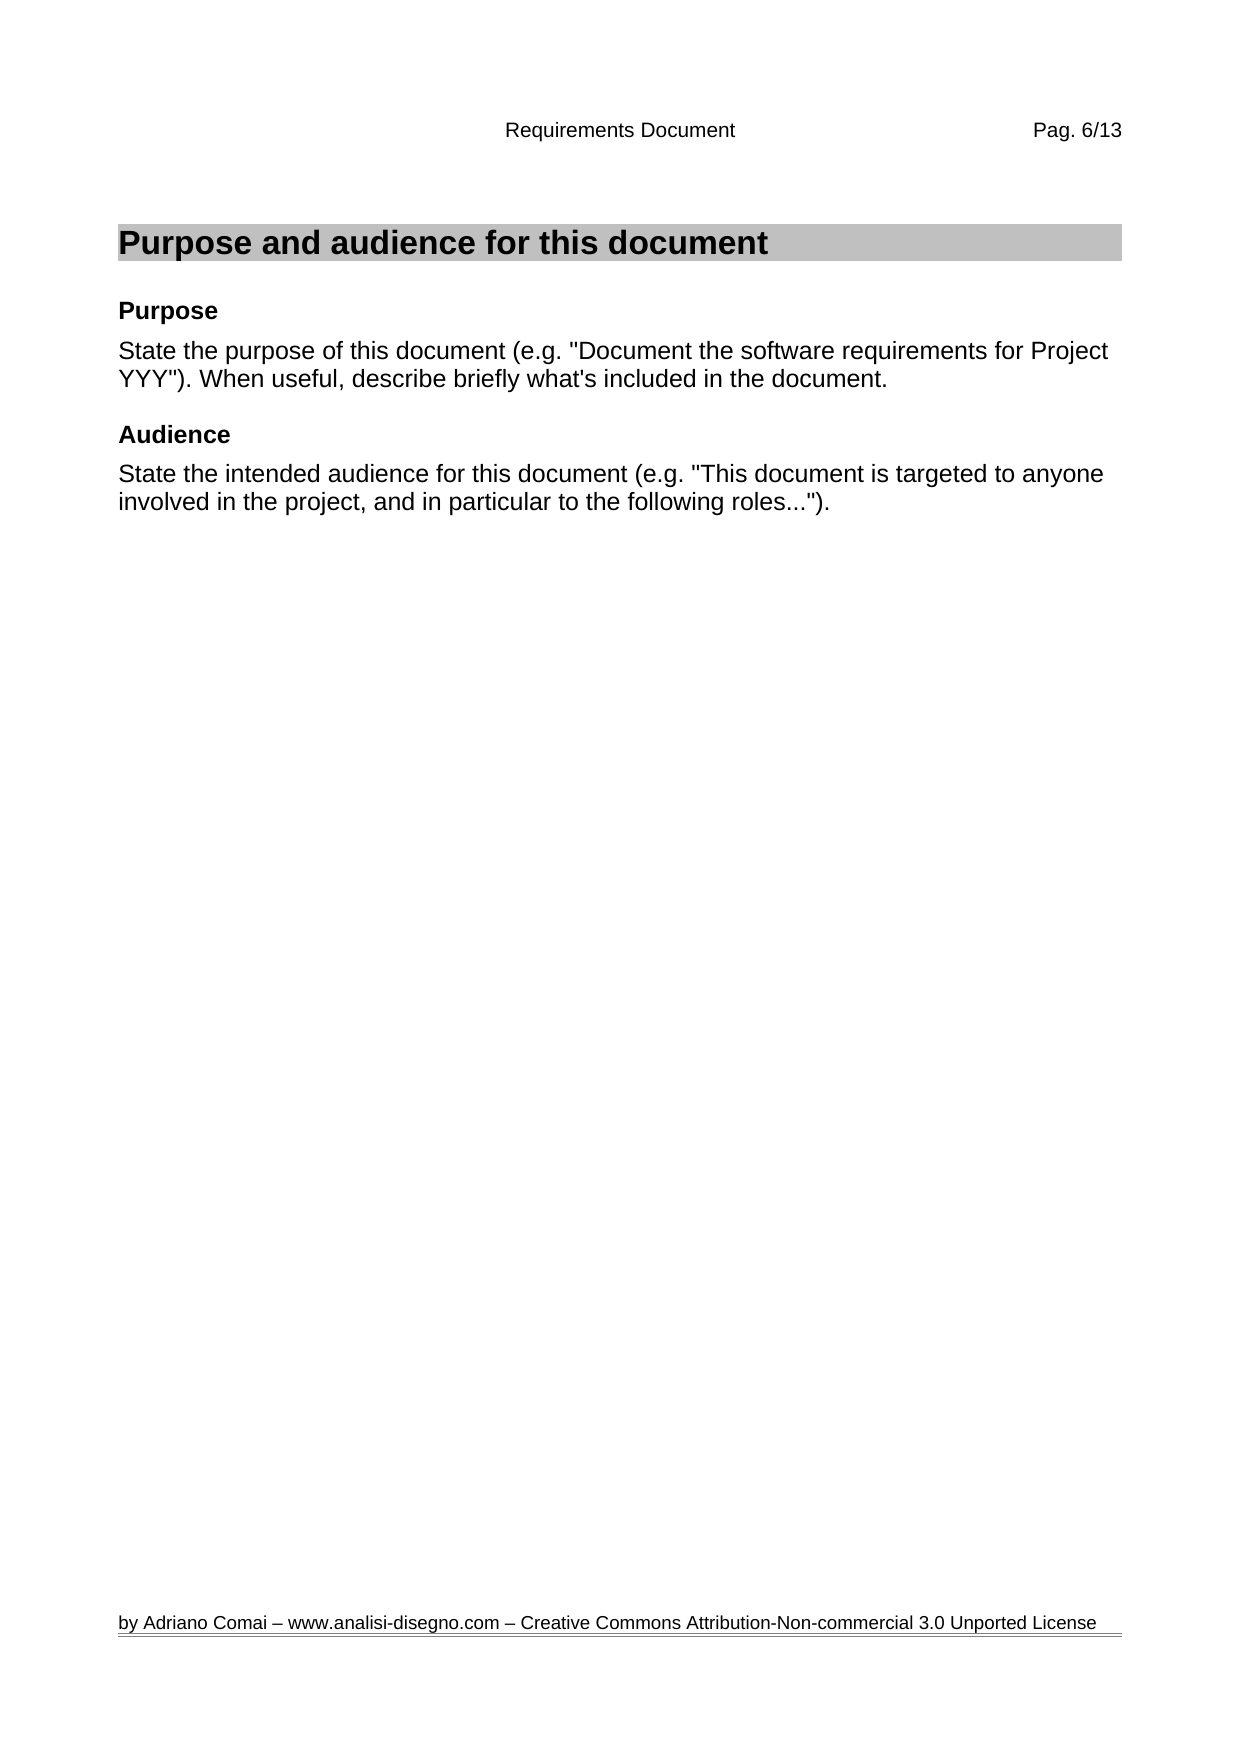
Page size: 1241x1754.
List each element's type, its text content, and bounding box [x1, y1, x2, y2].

text Audience [118, 420, 1122, 448]
text State the intended audience for this document (e.g. "This document is targeted to anyone involved in the project, and in particular to the following roles..."). [118, 460, 1122, 516]
text Purpose [118, 297, 1122, 325]
text State the purpose of this document (e.g. "Document the software requirements for Project YYY"). When useful, describe briefly what's included in the document. [118, 337, 1122, 392]
subtitle Purpose and audience for this document [118, 224, 1122, 261]
